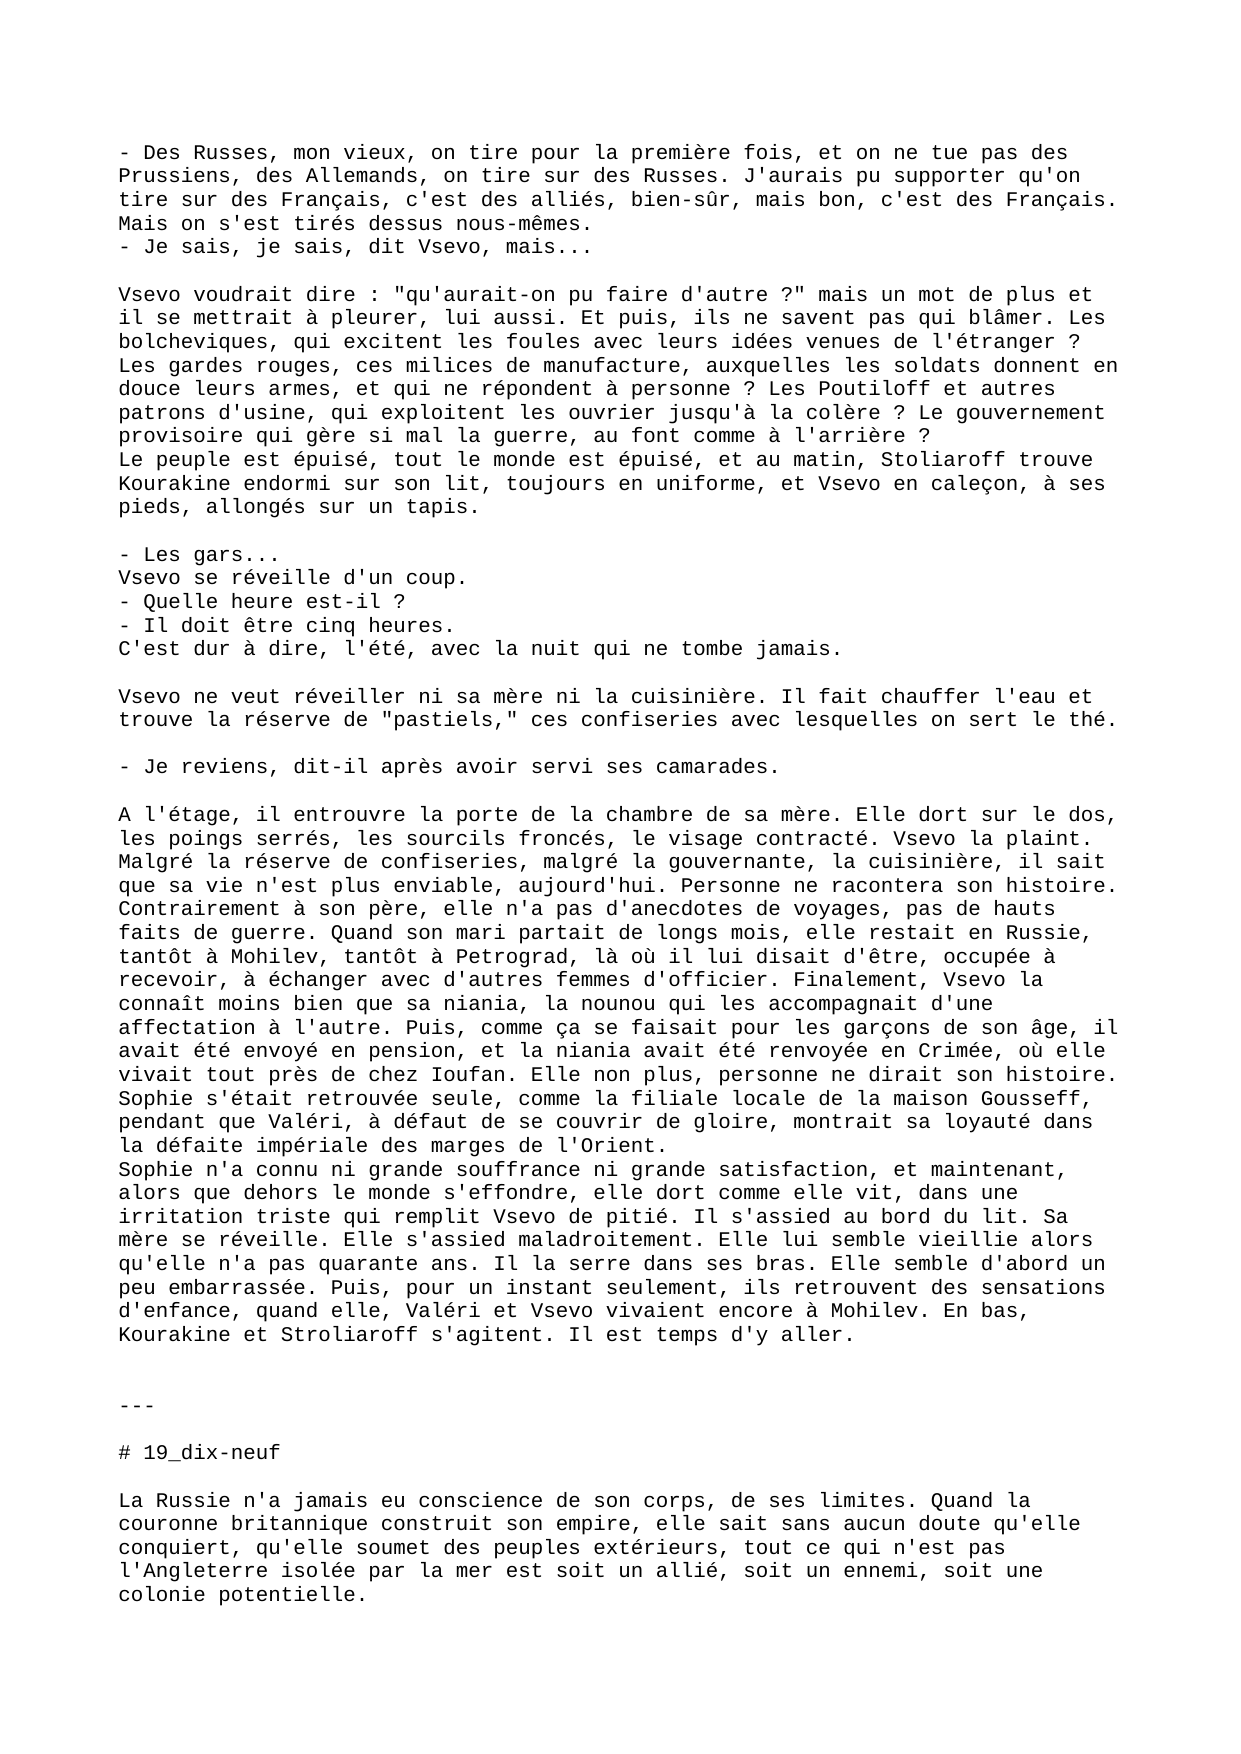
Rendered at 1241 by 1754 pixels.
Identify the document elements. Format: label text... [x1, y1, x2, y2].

text A l'étage, il entrouvre la porte de la chambre de sa mère. Elle dort sur le dos, les poings serrés, les sourcils froncés, le visage contracté. Vsevo la plaint. Malgré la réserve de confiseries, malgré la gouvernante, la cuisinière, il sait que sa vie n'est plus enviable, aujourd'hui. Personne ne racontera son histoire. Contrairement à son père, elle n'a pas d'anecdotes de voyages, pas de hauts faits de guerre. Quand son mari partait de longs mois, elle restait en Russie, tantôt à Mohilev, tantôt à Petrograd, là où il lui disait d'être, occupée à recevoir, à échanger avec d'autres femmes d'officier. Finalement, Vsevo la connaît moins bien que sa niania, la nounou qui les accompagnait d'une affectation à l'autre. Puis, comme ça se faisait pour les garçons de son âge, il avait été envoyé en pension, et la niania avait été renvoyée en Crimée, où elle vivait tout près de chez Ioufan. Elle non plus, personne ne dirait son histoire. [118, 804, 1122, 1088]
text - Quelle heure est-il ? [118, 591, 1122, 615]
text C'est dur à dire, l'été, avec la nuit qui ne tombe jamais. [118, 638, 1122, 662]
text Le peuple est épuisé, tout le monde est épuisé, et au matin, Stoliaroff trouve Kourakine endormi sur son lit, toujours en uniforme, et Vsevo en caleçon, à ses pieds, allongés sur un tapis. [118, 449, 1122, 520]
text - Je reviens, dit-il après avoir servi ses camarades. [118, 757, 1122, 780]
text --- [118, 1395, 1122, 1419]
text Vsevo voudrait dire : "qu'aurait-on pu faire d'autre ?" mais un mot de plus et il se mettrait à pleurer, lui aussi. Et puis, ils ne savent pas qui blâmer. Les bolcheviques, qui excitent les foules avec leurs idées venues de l'étranger ? Les gardes rouges, ces milices de manufacture, auxquelles les soldats donnent en douce leurs armes, et qui ne répondent à personne ? Les Poutiloff et autres patrons d'usine, qui exploitent les ouvrier jusqu'à la colère ? Le gouvernement provisoire qui gère si mal la guerre, au font comme à l'arrière ? [118, 284, 1122, 449]
text - Je sais, je sais, dit Vsevo, mais... [118, 236, 1122, 260]
text # 19_dix-neuf [118, 1442, 1122, 1466]
text - Les gars... [118, 544, 1122, 567]
text Vsevo se réveille d'un coup. [118, 567, 1122, 591]
text - Des Russes, mon vieux, on tire pour la première fois, et on ne tue pas des Prussiens, des Allemands, on tire sur des Russes. J'aurais pu supporter qu'on tire sur des Français, c'est des alliés, bien-sûr, mais bon, c'est des Français. Mais on s'est tirés dessus nous-mêmes. [118, 142, 1122, 236]
text La Russie n'a jamais eu conscience de son corps, de ses limites. Quand la couronne britannique construit son empire, elle sait sans aucun doute qu'elle conquiert, qu'elle soumet des peuples extérieurs, tout ce qui n'est pas l'Angleterre isolée par la mer est soit un allié, soit un ennemi, soit une colonie potentielle. [118, 1489, 1122, 1608]
text Sophie s'était retrouvée seule, comme la filiale locale de la maison Gousseff, pendant que Valéri, à défaut de se couvrir de gloire, montrait sa loyauté dans la défaite impériale des marges de l'Orient. [118, 1088, 1122, 1158]
text Sophie n'a connu ni grande souffrance ni grande satisfaction, et maintenant, alors que dehors le monde s'effondre, elle dort comme elle vit, dans une irritation triste qui remplit Vsevo de pitié. Il s'assied au bord du lit. Sa mère se réveille. Elle s'assied maladroitement. Elle lui semble vieillie alors qu'elle n'a pas quarante ans. Il la serre dans ses bras. Elle semble d'abord un peu embarrassée. Puis, pour un instant seulement, ils retrouvent des sensations d'enfance, quand elle, Valéri et Vsevo vivaient encore à Mohilev. En bas, Kourakine et Stroliaroff s'agitent. Il est temps d'y aller. [118, 1158, 1122, 1348]
text Vsevo ne veut réveiller ni sa mère ni la cuisinière. Il fait chauffer l'eau et trouve la réserve de "pastiels," ces confiseries avec lesquelles on sert le thé. [118, 686, 1122, 733]
text - Il doit être cinq heures. [118, 615, 1122, 638]
